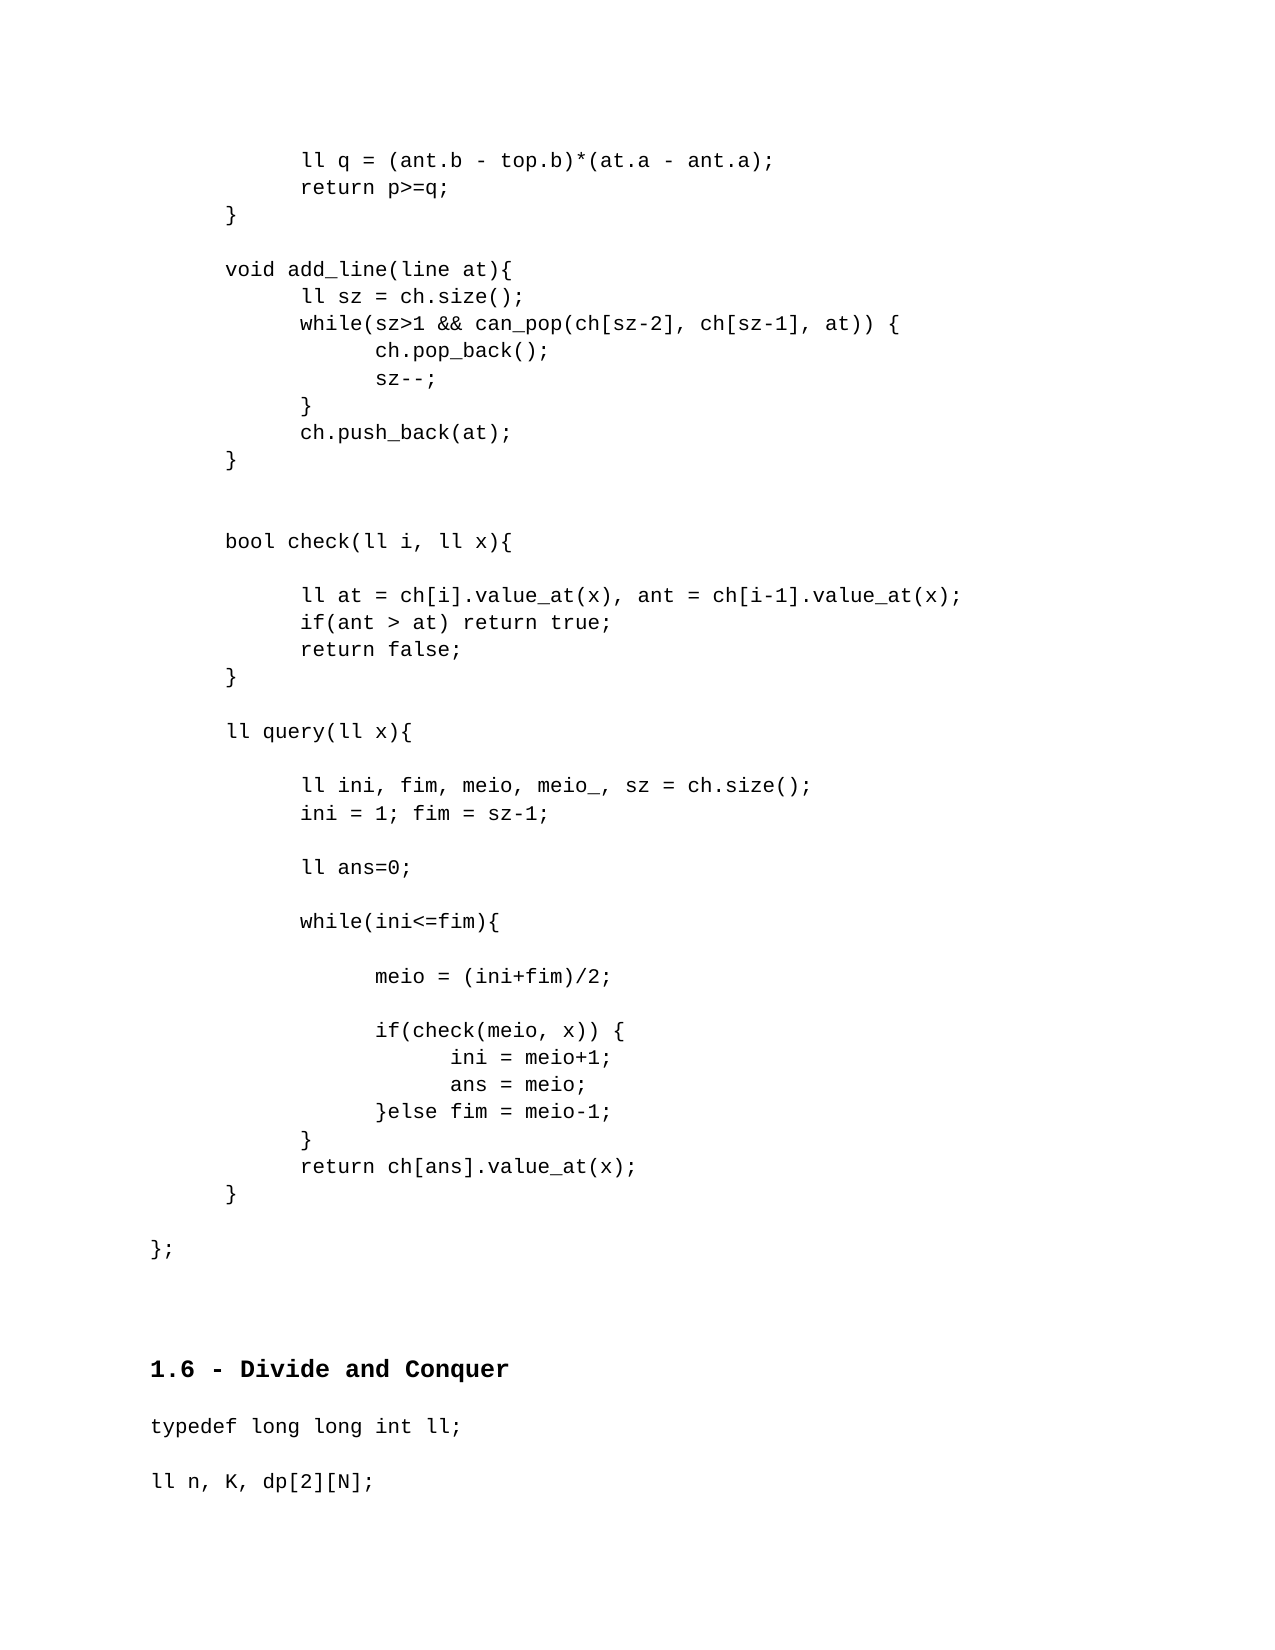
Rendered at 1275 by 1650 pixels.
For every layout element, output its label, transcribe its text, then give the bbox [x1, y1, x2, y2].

text } [150, 667, 1125, 690]
text bool check(ll i, ll x){ [150, 531, 1125, 554]
text if(ant > at) return true; [150, 612, 1125, 636]
text } [150, 204, 1125, 228]
text ll at = ch[i].value_at(x), ant = ch[i-1].value_at(x); [150, 585, 1125, 609]
text sz--; [150, 367, 1125, 391]
text ch.push_back(at); [150, 422, 1125, 446]
text return ch[ans].value_at(x); [150, 1156, 1125, 1179]
text while(ini<=fim){ [150, 911, 1125, 935]
text ch.pop_back(); [150, 340, 1125, 364]
text return false; [150, 639, 1125, 663]
text if(check(meio, x)) { [150, 1020, 1125, 1044]
text 1.6 - Divide and Conquer [150, 1357, 1125, 1385]
text ans = meio; [150, 1074, 1125, 1098]
text ini = meio+1; [150, 1047, 1125, 1071]
text meio = (ini+fim)/2; [150, 966, 1125, 989]
text ll q = (ant.b - top.b)*(at.a - ant.a); [150, 150, 1125, 174]
text ll ans=0; [150, 857, 1125, 881]
text } [150, 1129, 1125, 1152]
text return p>=q; [150, 177, 1125, 201]
text while(sz>1 && can_pop(ch[sz-2], ch[sz-1], at)) { [150, 313, 1125, 337]
text } [150, 395, 1125, 418]
text typedef long long int ll; [150, 1417, 1125, 1440]
text } [150, 449, 1125, 473]
text ll ini, fim, meio, meio_, sz = ch.size(); [150, 775, 1125, 799]
text void add_line(line at){ [150, 259, 1125, 282]
text ini = 1; fim = sz-1; [150, 802, 1125, 826]
text ll n, K, dp[2][N]; [150, 1471, 1125, 1494]
text ll sz = ch.size(); [150, 286, 1125, 309]
text } [150, 1183, 1125, 1207]
text ll query(ll x){ [150, 721, 1125, 744]
text }; [150, 1237, 1125, 1261]
text }else fim = meio-1; [150, 1102, 1125, 1125]
